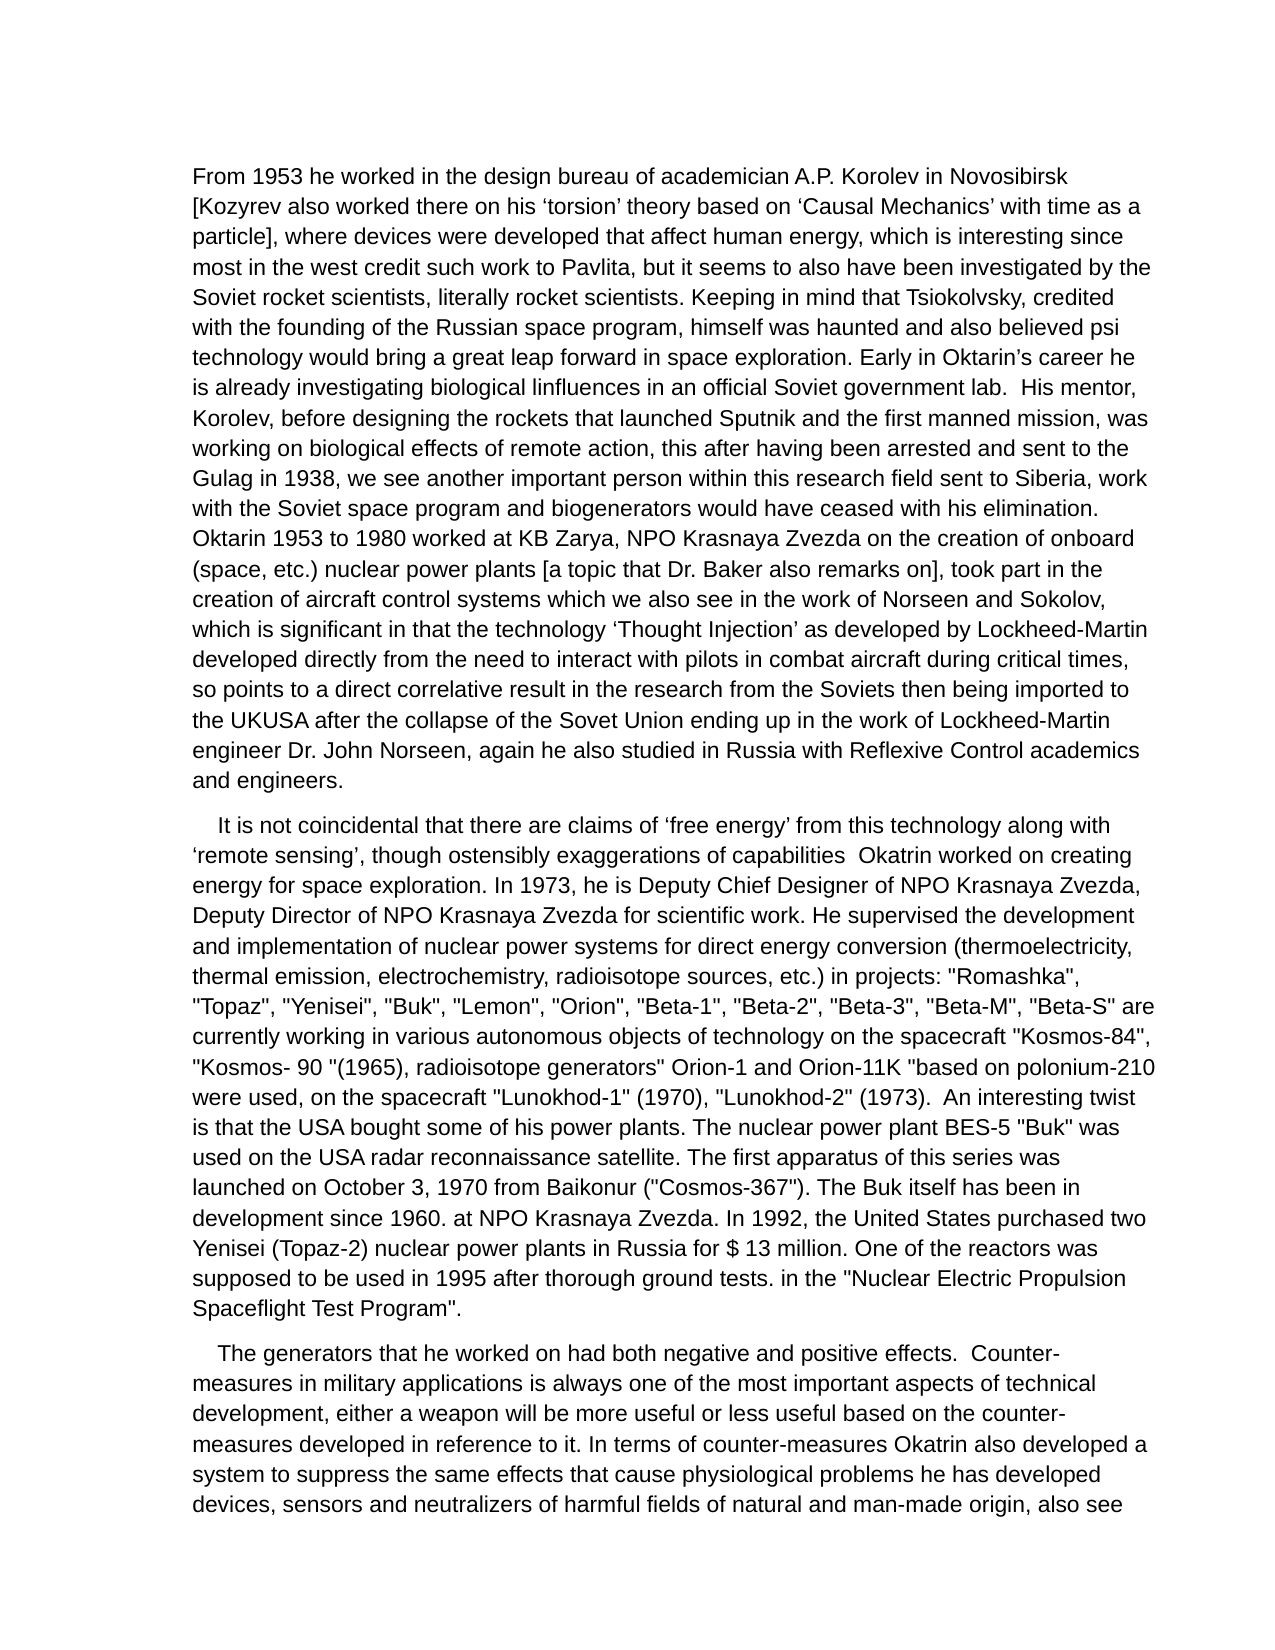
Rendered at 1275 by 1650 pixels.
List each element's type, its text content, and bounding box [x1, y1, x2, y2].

text From 1953 he worked in the design bureau of academician A.P. Korolev in Novosibirsk [Kozyrev also worked there on his ‘torsion’ theory based on ‘Causal Mechanics’ with time as a particle], where devices were developed that affect human energy, which is interesting since most in the west credit such work to Pavlita, but it seems to also have been investigated by the Soviet rocket scientists, literally rocket scientists. Keeping in mind that Tsiokolvsky, credited with the founding of the Russian space program, himself was haunted and also believed psi technology would bring a great leap forward in space exploration. Early in Oktarin’s career he is already investigating biological linfluences in an official Soviet government lab. His mentor, Korolev, before designing the rockets that launched Sputnik and the first manned mission, was working on biological effects of remote action, this after having been arrested and sent to the Gulag in 1938, we see another important person within this research field sent to Siberia, work with the Soviet space program and biogenerators would have ceased with his elimination. Oktarin 1953 to 1980 worked at KB Zarya, NPO Krasnaya Zvezda on the creation of onboard (space, etc.) nuclear power plants [a topic that Dr. Baker also remarks on], took part in the creation of aircraft control systems which we also see in the work of Norseen and Sokolov, which is significant in that the technology ‘Thought Injection’ as developed by Lockheed-Martin developed directly from the need to interact with pilots in combat aircraft during critical times, so points to a direct correlative result in the research from the Soviets then being imported to the UKUSA after the collapse of the Sovet Union ending up in the work of Lockheed-Martin engineer Dr. John Norseen, again he also studied in Russia with Reflexive Control academics and engineers. [192, 163, 1157, 793]
text It is not coincidental that there are claims of ‘free energy’ from this technology along with ‘remote sensing’, though ostensibly exaggerations of capabilities Okatrin worked on creating energy for space exploration. In 1973, he is Deputy Chief Designer of NPO Krasnaya Zvezda, Deputy Director of NPO Krasnaya Zvezda for scientific work. He supervised the development and implementation of nuclear power systems for direct energy conversion (thermoelectricity, thermal emission, electrochemistry, radioisotope sources, etc.) in projects: "Romashka", "Topaz", "Yenisei", "Buk", "Lemon", "Orion", "Beta-1", "Beta-2", "Beta-3", "Beta-M", "Beta-S" are currently working in various autonomous objects of technology on the spacecraft "Kosmos-84", "Kosmos- 90 "(1965), radioisotope generators" Orion-1 and Orion-11K "based on polonium-210 were used, on the spacecraft "Lunokhod-1" (1970), "Lunokhod-2" (1973). An interesting twist is that the USA bought some of his power plants. The nuclear power plant BES-5 "Buk" was used on the USA radar reconnaissance satellite. The first apparatus of this series was launched on October 3, 1970 from Baikonur ("Cosmos-367"). The Buk itself has been in development since 1960. at NPO Krasnaya Zvezda. In 1992, the United States purchased two Yenisei (Topaz-2) nuclear power plants in Russia for $ 13 million. One of the reactors was supposed to be used in 1995 after thorough ground tests. in the "Nuclear Electric Propulsion Spaceflight Test Program". [192, 812, 1157, 1322]
text The generators that he worked on had both negative and positive effects. Counter-measures in military applications is always one of the most important aspects of technical development, either a weapon will be more useful or less useful based on the counter-measures developed in reference to it. In terms of counter-measures Okatrin also developed a system to suppress the same effects that cause physiological problems he has developed devices, sensors and neutralizers of harmful fields of natural and man-made origin, also see [192, 1340, 1157, 1517]
